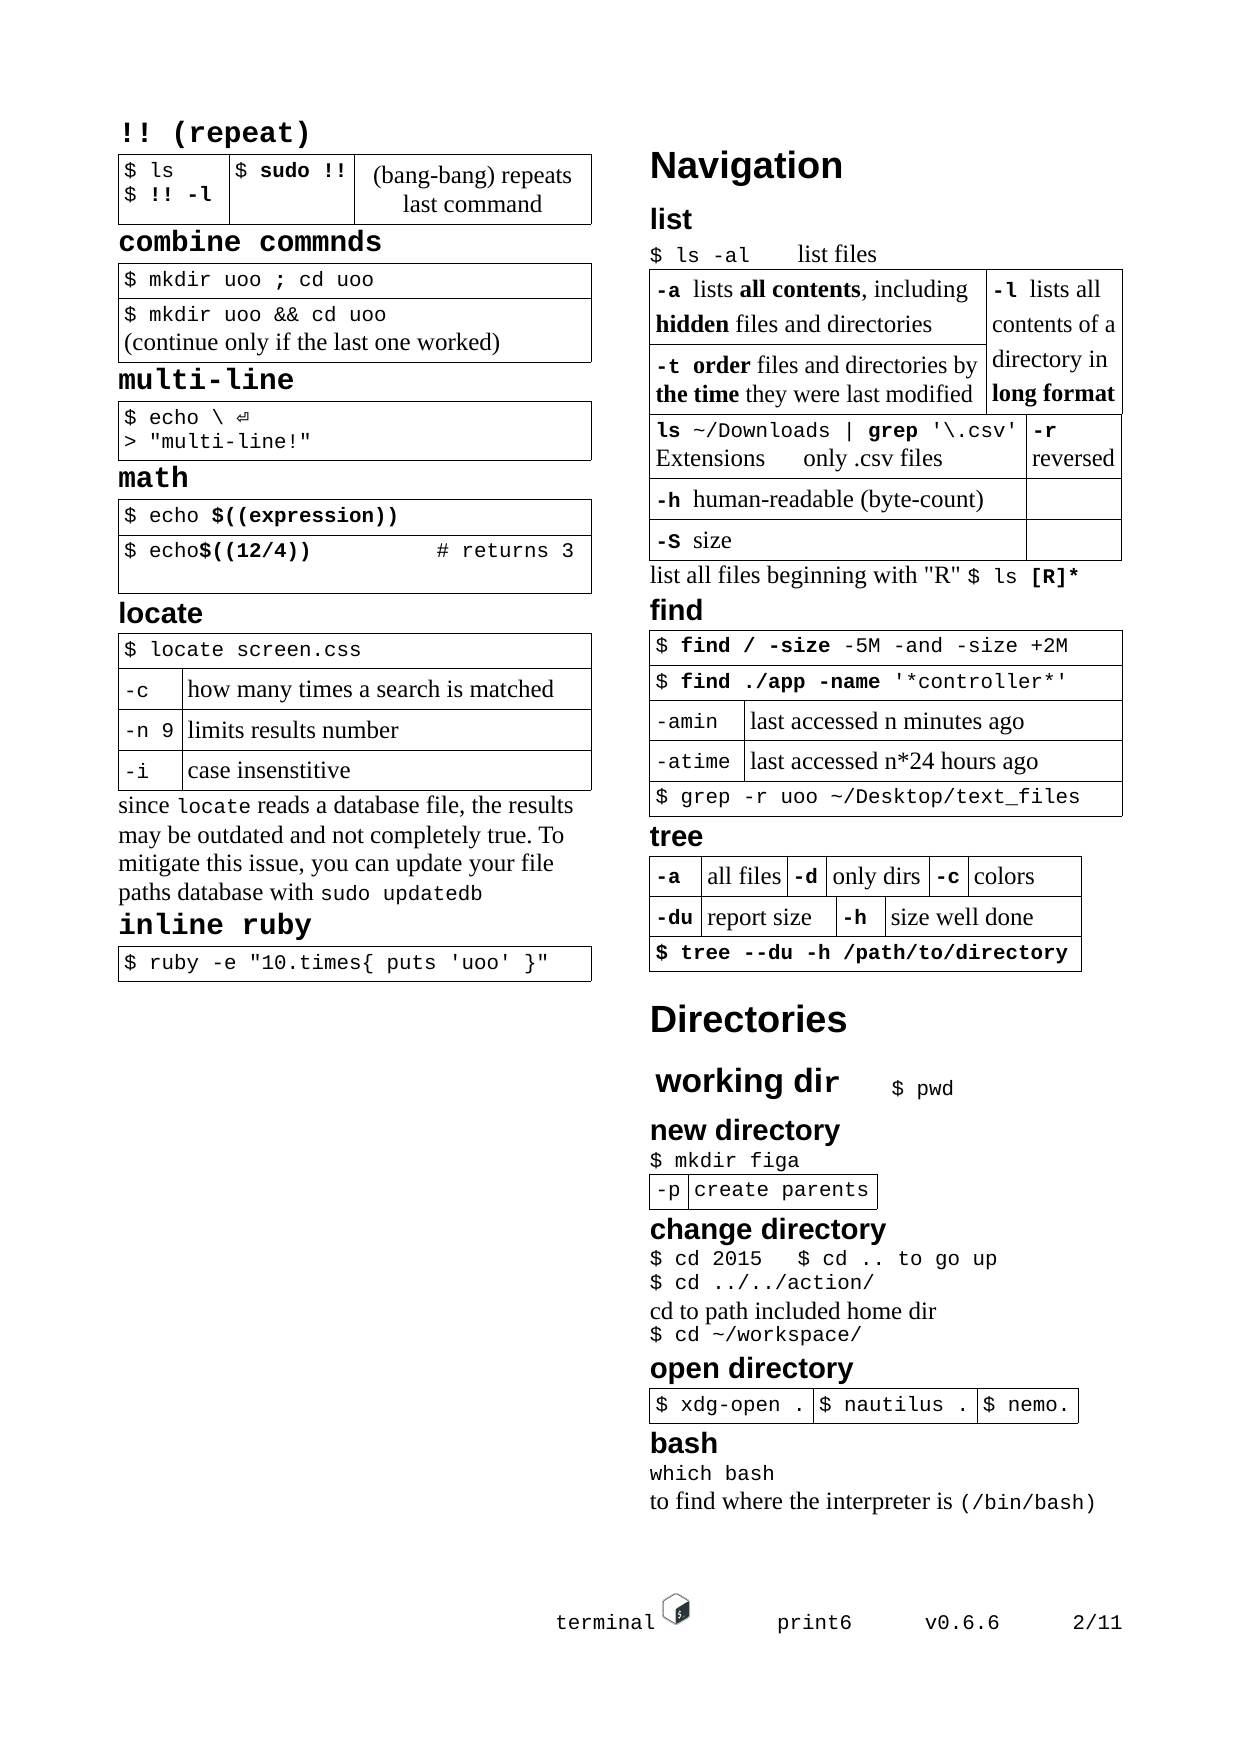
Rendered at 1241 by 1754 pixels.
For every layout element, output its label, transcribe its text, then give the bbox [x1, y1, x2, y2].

table_header $ find / -size -5M -and -size +2M [650, 631, 1122, 665]
table_header working dir [650, 1053, 886, 1110]
table_cell -c [119, 669, 182, 709]
table_header $ nemo. [978, 1389, 1078, 1423]
subtitle bash [649, 1426, 1122, 1460]
subtitle multi-line [118, 365, 591, 398]
table_header $ ls $ !! -l [119, 155, 229, 223]
table_cell -amin [650, 701, 744, 740]
table_cell $ grep -r uoo ~/Desktop/text_files [650, 782, 1122, 816]
subtitle Navigation [649, 143, 1122, 187]
table_header -r reversed [1027, 415, 1121, 478]
table_header $ sudo !! [230, 155, 354, 223]
table_cell last accessed n*24 hours ago [745, 741, 1122, 781]
subtitle inline ruby [118, 910, 591, 943]
table_cell $ echo$((12/4)) # returns 3 [119, 536, 591, 593]
subtitle Directories [649, 996, 1122, 1040]
table_header $ ruby -e "10.times{ puts 'uoo' }" [119, 947, 591, 981]
table_cell -i [119, 751, 182, 790]
text since locate reads a database file, the results may be outdated and not completely true. To mitigate this issue, you can update your file paths database with sudo updatedb [118, 791, 591, 907]
text cd to path included home dir [649, 1296, 1122, 1324]
table_cell case insenstitive [183, 751, 591, 790]
table_header colors [969, 857, 1081, 896]
table_header -p [650, 1175, 688, 1209]
table_header -l lists all contents of a directory in long format [987, 270, 1122, 414]
table_header only dirs [827, 857, 929, 896]
text to find where the interpreter is (/bin/bash) [649, 1486, 1122, 1516]
subtitle locate [118, 596, 591, 630]
table_cell -atime [650, 741, 744, 781]
table_cell report size [702, 897, 836, 936]
table_cell size well done [886, 897, 1081, 936]
subtitle !! (repeat) [118, 118, 591, 151]
table_header -c [930, 857, 968, 896]
table_header $ xdg-open . [650, 1389, 813, 1423]
table_header (bang-bang) repeats last command [355, 155, 591, 223]
text which bash [649, 1463, 1122, 1486]
table_cell -S size [650, 520, 1026, 560]
table_cell $ tree --du -h /path/to/directory [650, 937, 1081, 971]
table_cell -du [650, 897, 701, 936]
table_header $ echo $((expression)) [119, 500, 591, 534]
table_header $ locate screen.css [119, 634, 591, 668]
text $ cd ~/workspace/ [649, 1324, 1122, 1348]
table_cell -t order files and directories by the time they were last modified [650, 345, 986, 414]
subtitle combine commnds [118, 226, 591, 260]
subtitle new directory [649, 1113, 1122, 1147]
text $ mkdir figa [649, 1150, 1122, 1173]
table_header -a [650, 857, 701, 896]
subtitle open directory [649, 1351, 1122, 1385]
table_cell -n 9 [119, 710, 182, 750]
table_header all files [702, 857, 787, 896]
table_header ls ~/Downloads | grep '\.csv' Extensions only .csv files [650, 415, 1026, 478]
table_cell limits results number [183, 710, 591, 750]
table_cell $ mkdir uoo && cd uoo (continue only if the last one worked) [119, 299, 591, 362]
text $ cd 2015 $ cd .. to go up [649, 1248, 1122, 1272]
text $ ls -al list files [649, 239, 1122, 268]
subtitle change directory [649, 1212, 1122, 1246]
table_header -d [788, 857, 826, 896]
table_cell [1027, 520, 1121, 560]
table_header $ nautilus . [814, 1389, 977, 1423]
table_cell -h human-readable (byte-count) [650, 479, 1026, 519]
subtitle list [649, 202, 1122, 236]
table_cell [1027, 479, 1121, 519]
table_header $ mkdir uoo ; cd uoo [119, 264, 591, 298]
table_header create parents [689, 1175, 877, 1209]
text list all files beginning with "R" $ ls [R]* [649, 561, 1122, 590]
picture [655, 1588, 697, 1630]
table_header $ echo \ ⏎ > "multi-line!" [119, 402, 591, 460]
table_header -a lists all contents, including hidden files and directories [650, 270, 986, 344]
table_cell how many times a search is matched [183, 669, 591, 709]
subtitle math [118, 463, 591, 496]
table_cell $ find ./app -name '*controller*' [650, 666, 1122, 700]
subtitle tree [649, 819, 1122, 853]
table_cell -h [837, 897, 885, 936]
table_cell last accessed n minutes ago [745, 701, 1122, 740]
text $ cd ../../action/ [649, 1272, 1122, 1296]
subtitle find [649, 593, 1122, 627]
table_header $ pwd [886, 1053, 1122, 1110]
